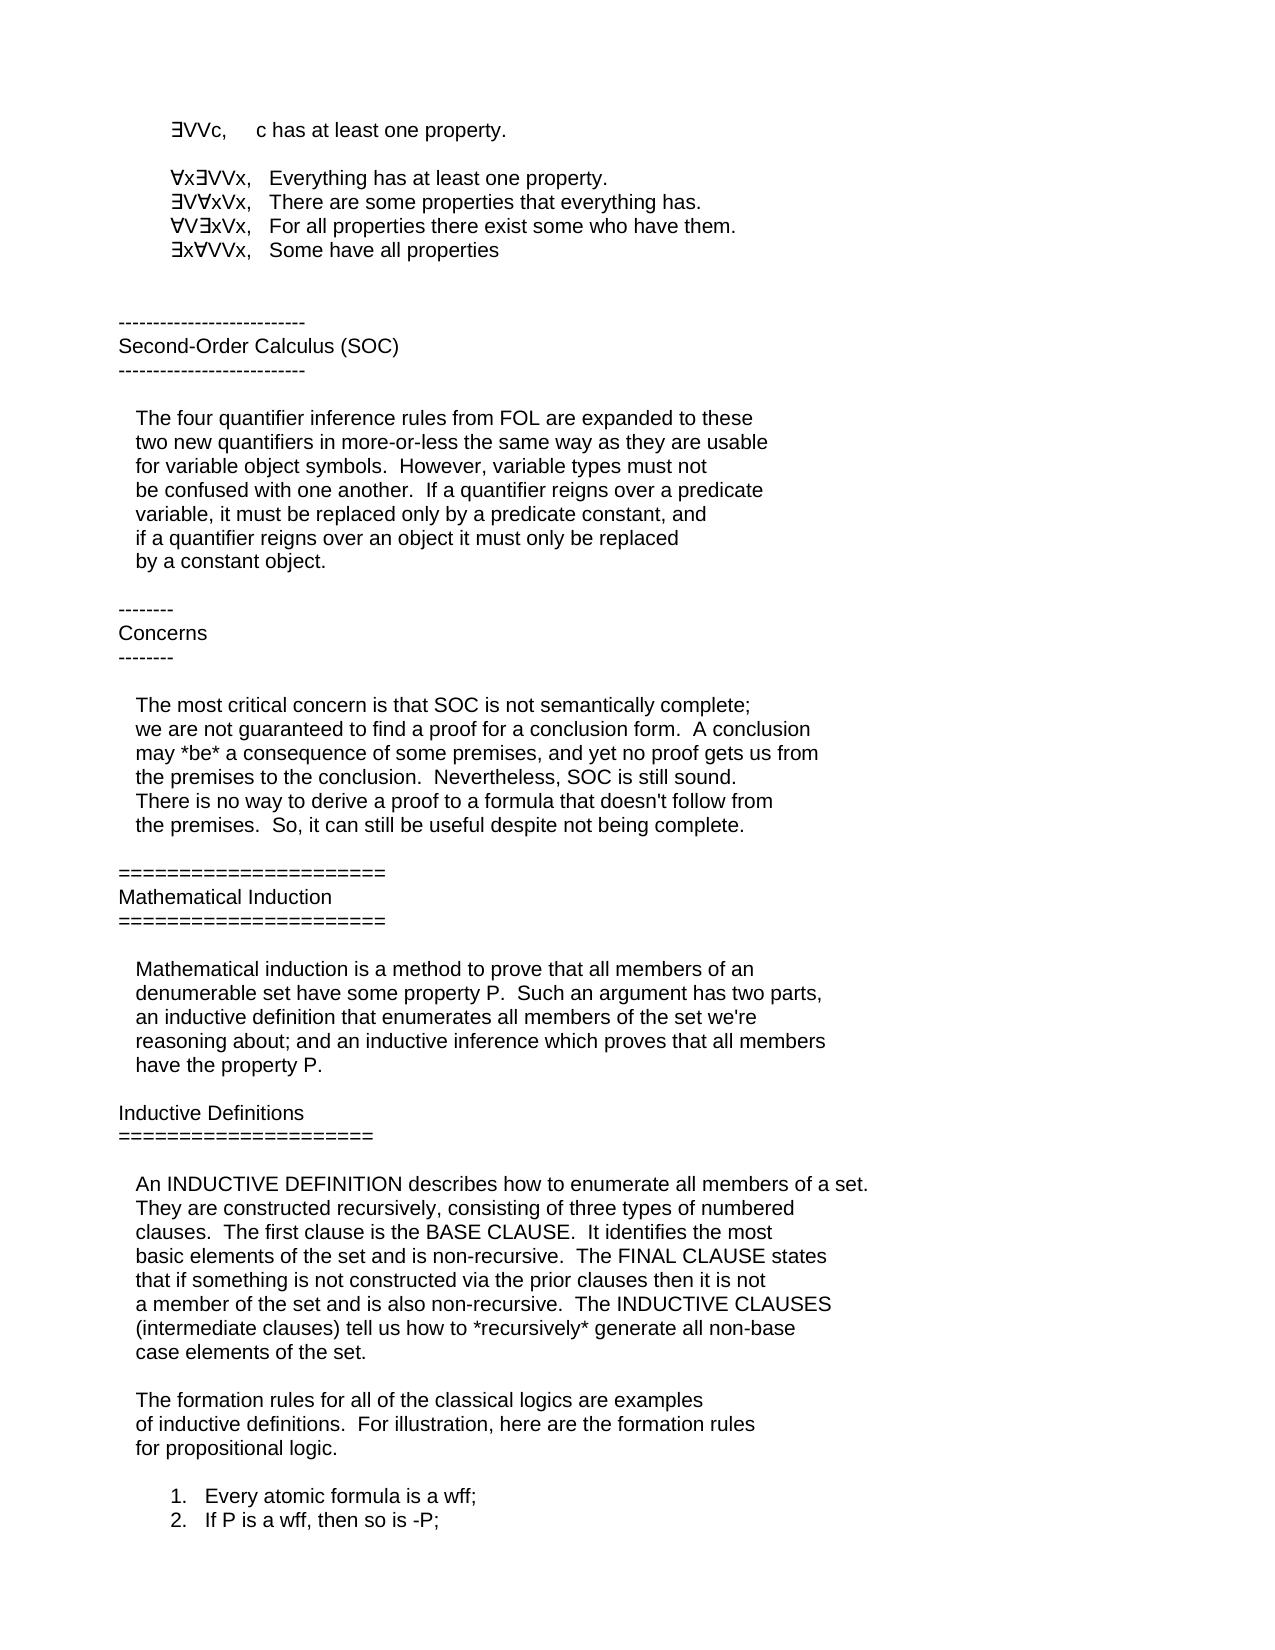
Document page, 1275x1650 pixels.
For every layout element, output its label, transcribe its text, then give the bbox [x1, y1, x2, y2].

text for propositional logic. [118, 1436, 1157, 1460]
text ===================== [118, 1124, 1157, 1148]
text clauses. The first clause is the BASE CLAUSE. It identifies the most [118, 1220, 1157, 1244]
text we are not guaranteed to find a proof for a conclusion form. A conclusion [118, 717, 1157, 741]
text Second-Order Calculus (SOC) [118, 334, 1157, 358]
text Mathematical Induction [118, 885, 1157, 909]
text ∃x∀VVx, Some have all properties [118, 238, 1157, 262]
text --------------------------- [118, 310, 1157, 334]
text that if something is not constructed via the prior clauses then it is not [118, 1268, 1157, 1292]
text a member of the set and is also non-recursive. The INDUCTIVE CLAUSES [118, 1292, 1157, 1316]
text The most critical concern is that SOC is not semantically complete; [118, 693, 1157, 717]
text by a constant object. [118, 549, 1157, 573]
text variable, it must be replaced only by a predicate constant, and [118, 501, 1157, 525]
text be confused with one another. If a quantifier reigns over a predicate [118, 477, 1157, 501]
text denumerable set have some property P. Such an argument has two parts, [118, 981, 1157, 1004]
text 2. If P is a wff, then so is -P; [118, 1508, 1157, 1532]
text 1. Every atomic formula is a wff; [118, 1484, 1157, 1508]
text Mathematical induction is a method to prove that all members of an [118, 957, 1157, 981]
text basic elements of the set and is non-recursive. The FINAL CLAUSE states [118, 1244, 1157, 1268]
text --------------------------- [118, 358, 1157, 382]
text the premises. So, it can still be useful despite not being complete. [118, 813, 1157, 837]
text ∀V∃xVx, For all properties there exist some who have them. [118, 214, 1157, 238]
text may *be* a consequence of some premises, and yet no proof gets us from [118, 741, 1157, 765]
text reasoning about; and an inductive inference which proves that all members [118, 1028, 1157, 1052]
text ∃V∀xVx, There are some properties that everything has. [118, 190, 1157, 214]
text An INDUCTIVE DEFINITION describes how to enumerate all members of a set. [118, 1172, 1157, 1196]
text Concerns [118, 621, 1157, 645]
text The formation rules for all of the classical logics are examples [118, 1388, 1157, 1412]
text the premises to the conclusion. Nevertheless, SOC is still sound. [118, 765, 1157, 789]
text have the property P. [118, 1052, 1157, 1076]
text ∃VVc, c has at least one property. [118, 118, 1157, 142]
text -------- [118, 597, 1157, 621]
text They are constructed recursively, consisting of three types of numbered [118, 1196, 1157, 1220]
text an inductive definition that enumerates all members of the set we're [118, 1004, 1157, 1028]
text ====================== [118, 909, 1157, 933]
text two new quantifiers in more-or-less the same way as they are usable [118, 429, 1157, 453]
text Inductive Definitions [118, 1100, 1157, 1124]
text -------- [118, 645, 1157, 669]
text for variable object symbols. However, variable types must not [118, 453, 1157, 477]
text ∀x∃VVx, Everything has at least one property. [118, 166, 1157, 190]
text of inductive definitions. For illustration, here are the formation rules [118, 1412, 1157, 1436]
text There is no way to derive a proof to a formula that doesn't follow from [118, 789, 1157, 813]
text The four quantifier inference rules from FOL are expanded to these [118, 406, 1157, 429]
text case elements of the set. [118, 1340, 1157, 1364]
text (intermediate clauses) tell us how to *recursively* generate all non-base [118, 1316, 1157, 1340]
text ====================== [118, 861, 1157, 885]
text if a quantifier reigns over an object it must only be replaced [118, 525, 1157, 549]
